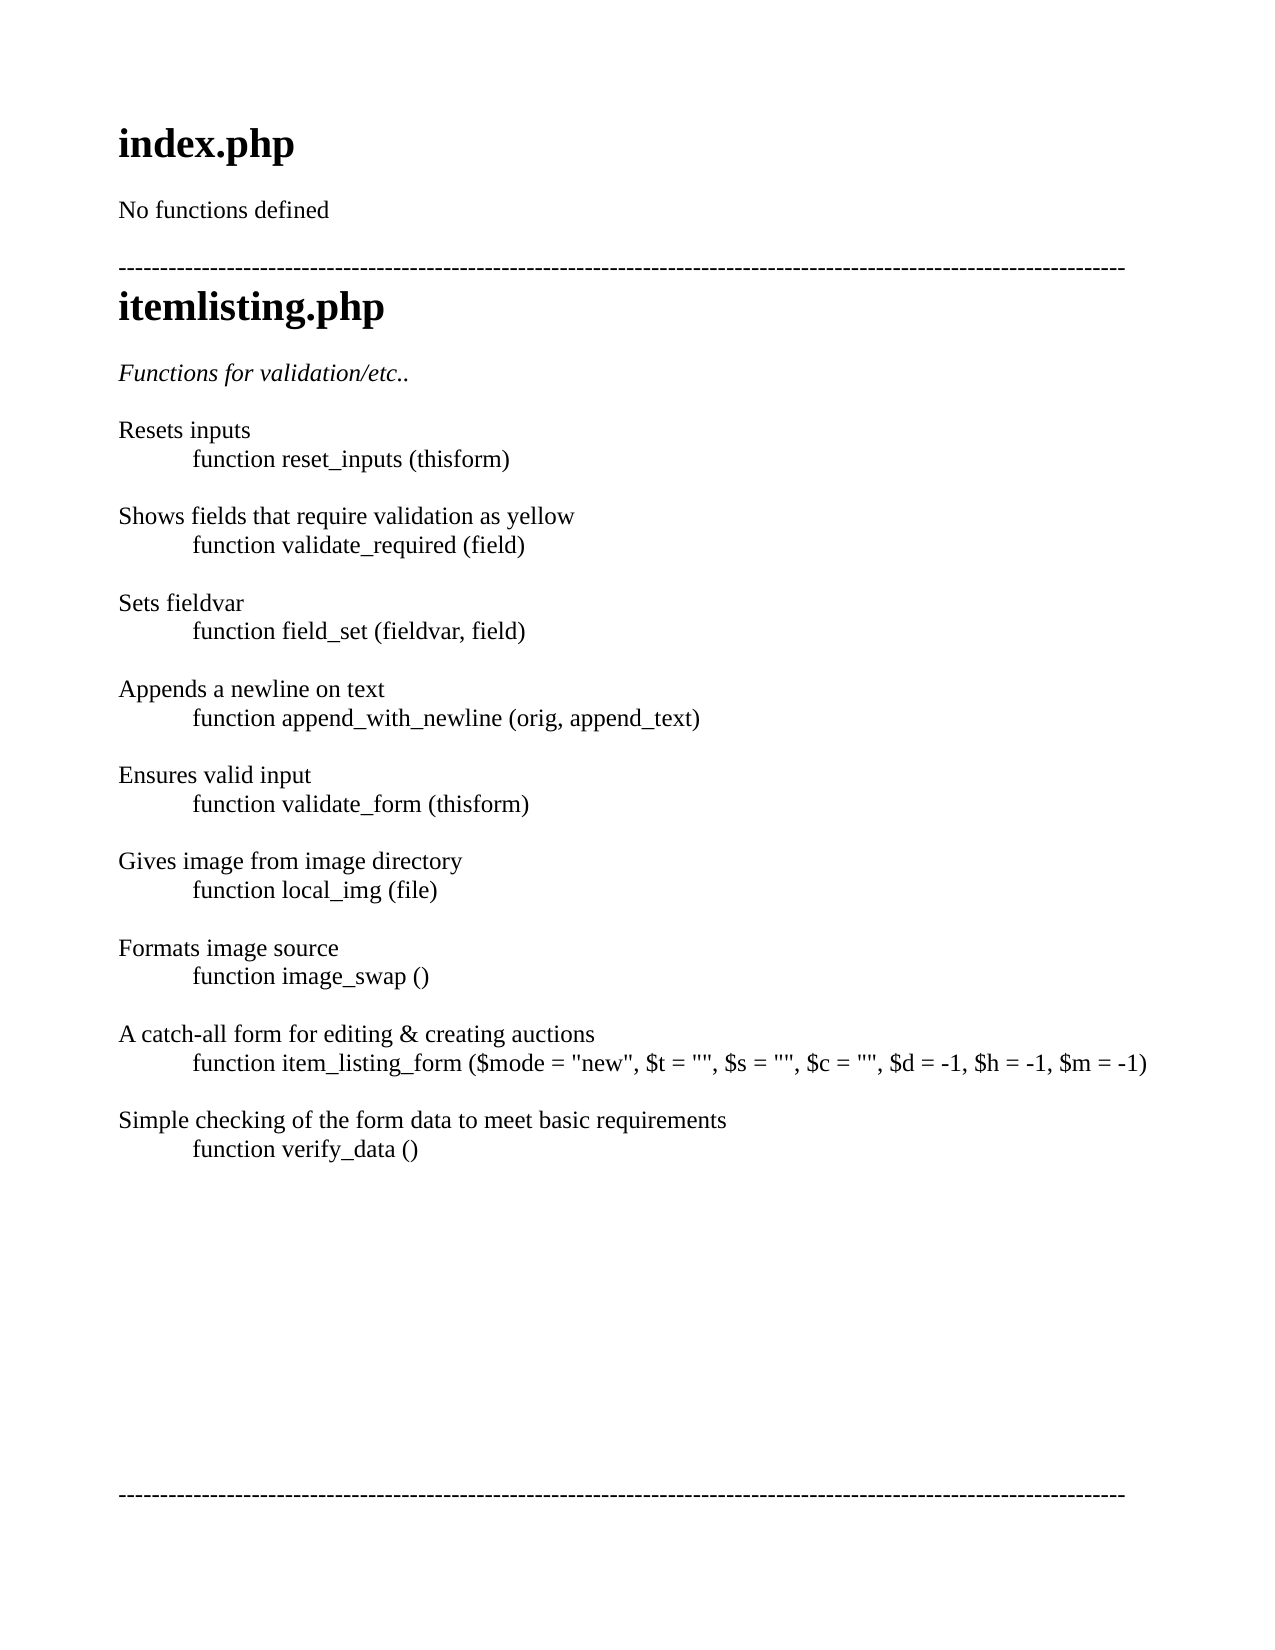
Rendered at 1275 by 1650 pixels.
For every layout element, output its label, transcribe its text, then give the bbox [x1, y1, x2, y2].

text function append_with_newline (orig, append_text) [118, 703, 1157, 731]
text Formats image source [118, 933, 1157, 961]
text function validate_required (field) [118, 530, 1157, 559]
text itemlisting.php [118, 281, 1157, 329]
text function local_img (file) [118, 875, 1157, 904]
text Resets inputs [118, 415, 1157, 444]
text Simple checking of the form data to meet basic requirements [118, 1105, 1157, 1134]
text A catch-all form for editing & creating auctions [118, 1019, 1157, 1048]
text function item_listing_form ($mode = "new", $t = "", $s = "", $c = "", $d = -1, $h = -1, $m = -1) [118, 1048, 1157, 1076]
text ------------------------------------------------------------------------------------------------------------------------- [118, 252, 1157, 281]
text function image_swap () [118, 961, 1157, 990]
text function verify_data () [118, 1134, 1157, 1163]
text Appends a newline on text [118, 674, 1157, 703]
text index.php [118, 118, 1157, 166]
text function reset_inputs (thisform) [118, 444, 1157, 473]
text Gives image from image directory [118, 846, 1157, 875]
text function validate_form (thisform) [118, 789, 1157, 818]
text Sets fieldvar [118, 588, 1157, 616]
text function field_set (fieldvar, field) [118, 616, 1157, 645]
text Ensures valid input [118, 760, 1157, 789]
text ------------------------------------------------------------------------------------------------------------------------- [118, 1479, 1157, 1508]
text No functions defined [118, 195, 1157, 223]
text Shows fields that require validation as yellow [118, 501, 1157, 530]
text Functions for validation/etc.. [118, 358, 1157, 386]
